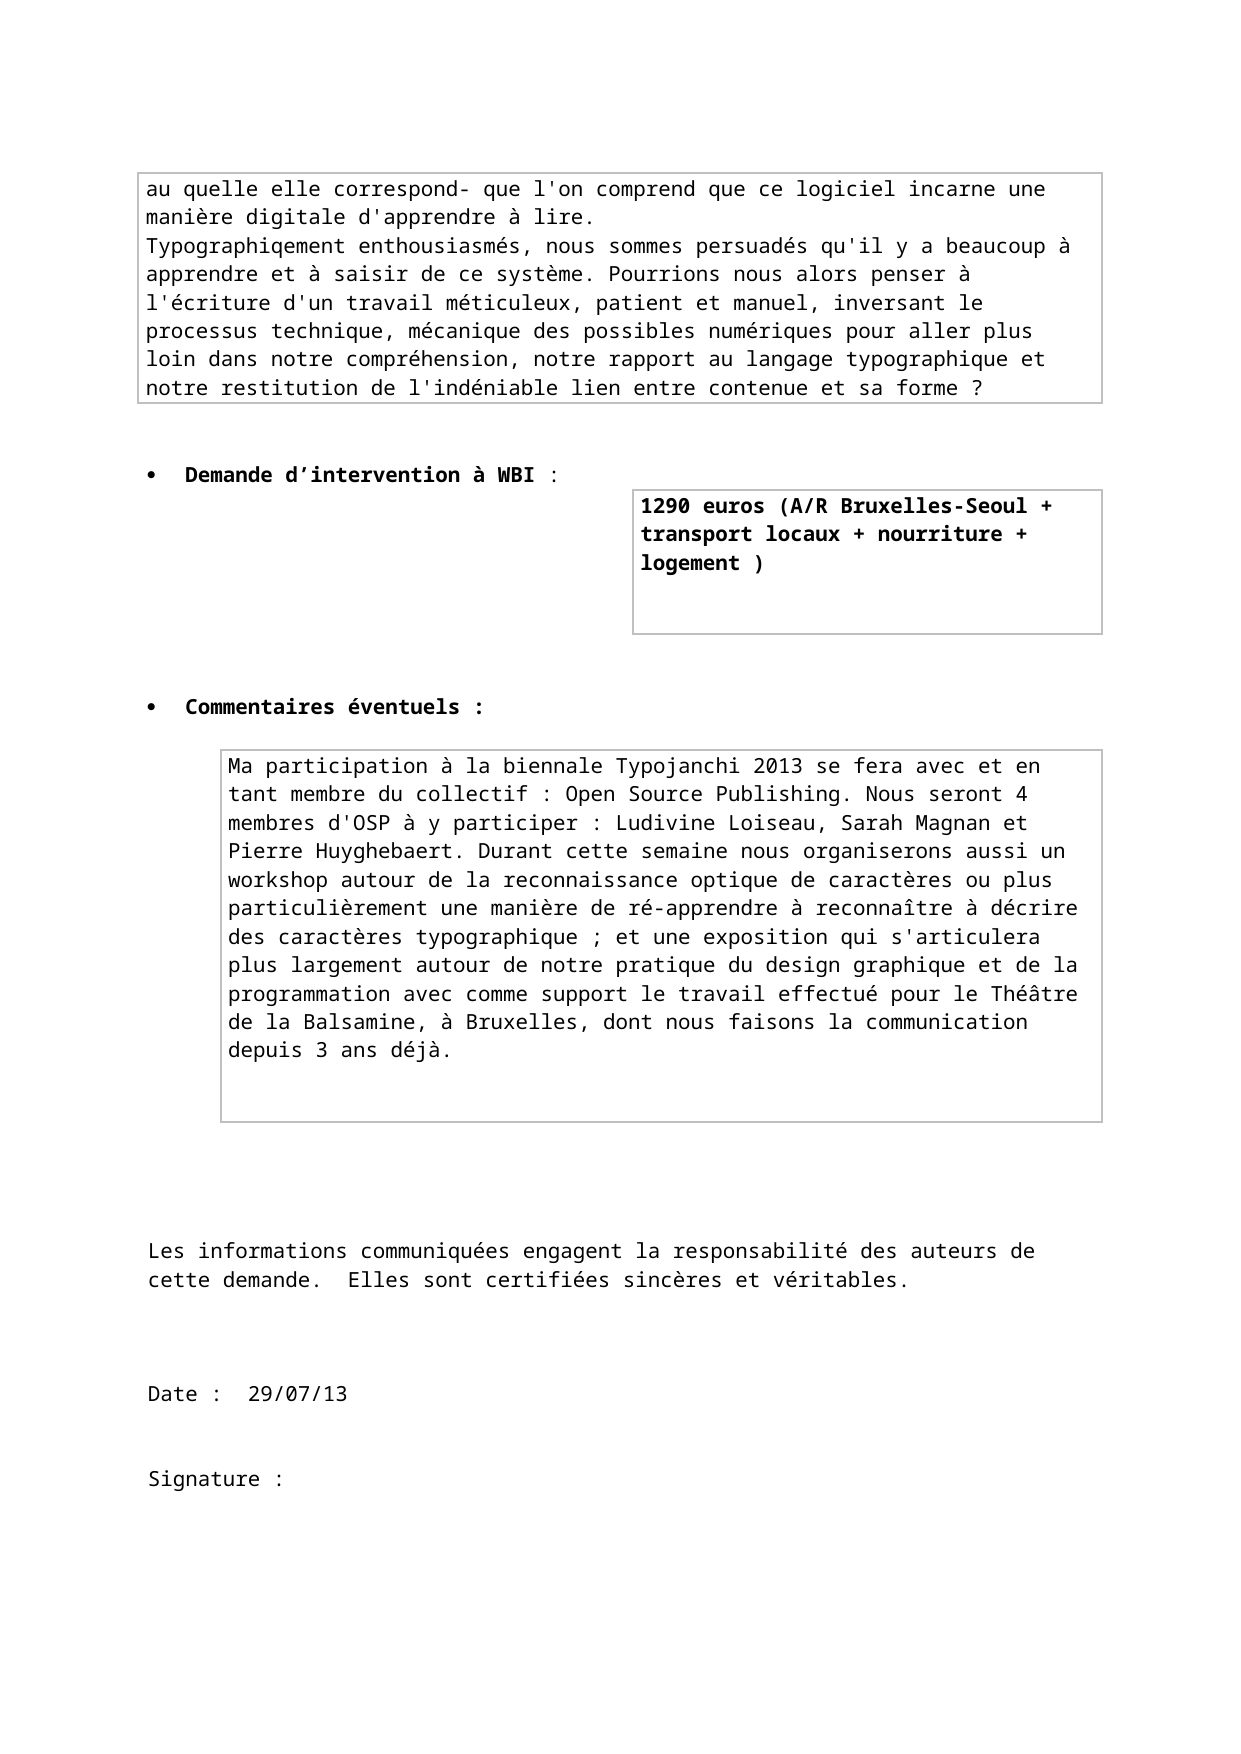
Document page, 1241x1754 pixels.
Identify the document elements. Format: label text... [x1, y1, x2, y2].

text Date : 29/07/13 [148, 1379, 1093, 1407]
table_header Ma participation à la biennale Typojanchi 2013 se fera avec et en tant membre du collectif : Open Source Publishing. Nous seront 4 membres d'OSP à y participer : Ludivine Loiseau, Sarah Magnan et Pierre Huyghebaert. Durant cette semaine nous organiserons aussi un workshop autour de la reconnaissance optique de caractères ou plus particulièrement une manière de ré-apprendre à reconnaître à décrire des caractères typographique ; et une exposition qui s'articulera plus largement autour de notre pratique du design graphique et de la programmation avec comme support le travail effectué pour le Théâtre de la Balsamine, à Bruxelles, dont nous faisons la communication depuis 3 ans déjà. [222, 751, 1101, 1121]
list Demande d’intervention à WBI : [148, 461, 1093, 489]
list Commentaires éventuels : [148, 692, 1093, 721]
table_header au quelle elle correspond- que l'on comprend que ce logiciel incarne une manière digitale d'apprendre à lire. Typographiqement enthousiasmés, nous sommes persuadés qu'il y a beaucoup à apprendre et à saisir de ce système. Pourrions nous alors penser à l'écriture d'un travail méticuleux, patient et manuel, inversant le processus technique, mécanique des possibles numériques pour aller plus loin dans notre compréhension, notre rapport au langage typographique et notre restitution de l'indéniable lien entre contenue et sa forme ? [139, 174, 1101, 402]
table_header 1290 euros (A/R Bruxelles-Seoul + transport locaux + nourriture + logement ) [634, 491, 1101, 633]
text Signature : [148, 1464, 1093, 1493]
text Les informations communiquées engagent la responsabilité des auteurs de cette demande. Elles sont certifiées sincères et véritables. [148, 1237, 1093, 1293]
